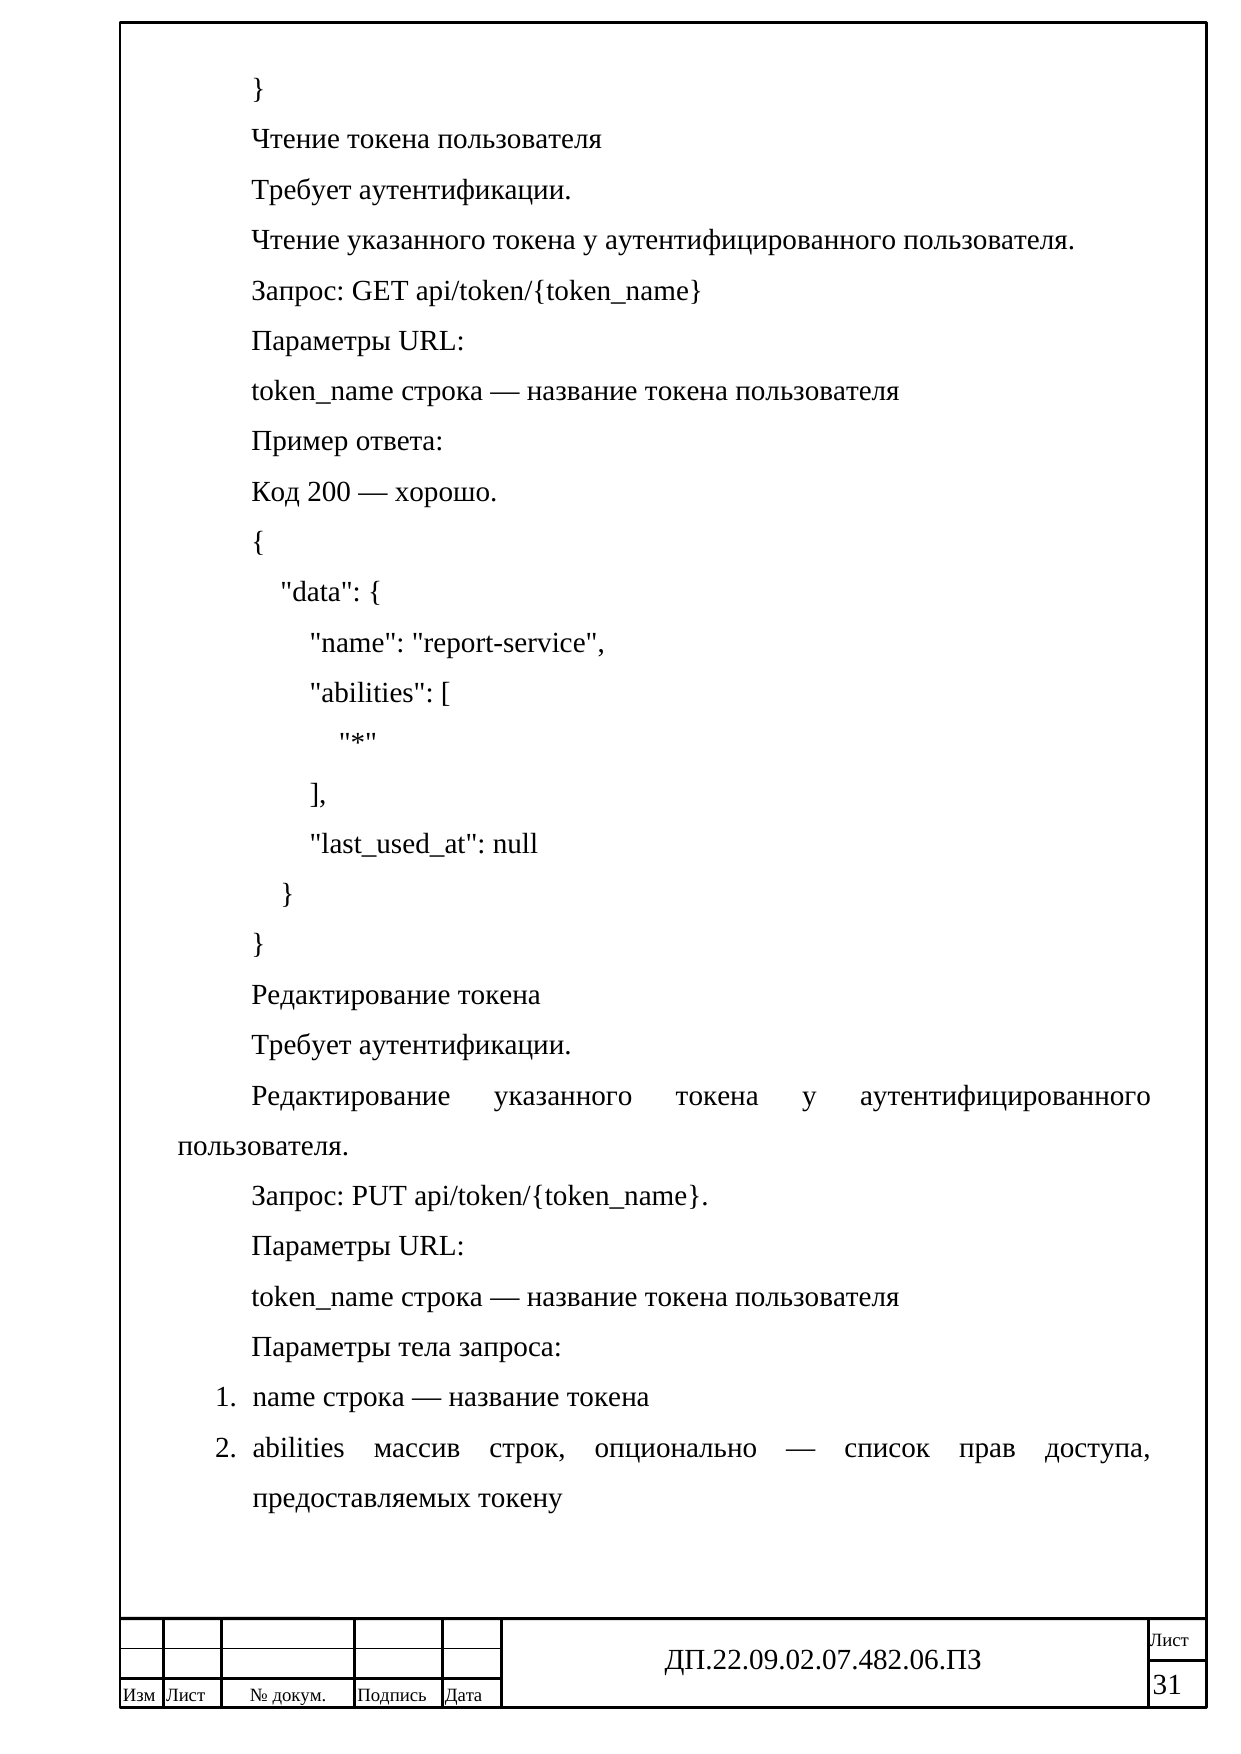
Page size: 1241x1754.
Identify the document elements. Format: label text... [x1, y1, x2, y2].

text Параметры URL: [177, 323, 1152, 356]
text "data": { [177, 574, 1152, 608]
subtitle Чтение токена пользователя [251, 122, 1152, 155]
text Требует аутентификации. [177, 1027, 1152, 1061]
text Код 200 — хорошо. [177, 474, 1152, 507]
list abilities массив строк, опционально — список прав доступа, предоставляемых токену [215, 1430, 1152, 1514]
text "abilities": [ [177, 675, 1152, 709]
text Чтение указанного токена у аутентифицированного пользователя. [177, 222, 1152, 256]
text token_name строка — название токена пользователя [177, 1279, 1152, 1312]
text Пример ответа: [177, 423, 1152, 457]
text { [177, 524, 1152, 558]
text Параметры тела запроса: [177, 1329, 1152, 1363]
subtitle Редактирование токена [251, 977, 1152, 1011]
text Запрос: PUT api/token/{token_name}. [177, 1178, 1152, 1212]
text Запрос: GET api/token/{token_name} [177, 273, 1152, 306]
text Параметры URL: [177, 1228, 1152, 1262]
text Требует аутентификации. [177, 172, 1152, 206]
text token_name строка — название токена пользователя [177, 373, 1152, 407]
text ], [177, 776, 1152, 809]
text Редактирование указанного токена у аутентифицированного пользователя. [177, 1078, 1152, 1161]
text } [177, 927, 1152, 960]
text "last_used_at": null [177, 826, 1152, 859]
text } [177, 876, 1152, 910]
text "*" [177, 725, 1152, 759]
list name строка — название токена [215, 1379, 1152, 1413]
text } [177, 71, 1152, 105]
text "name": "report-service", [177, 625, 1152, 658]
